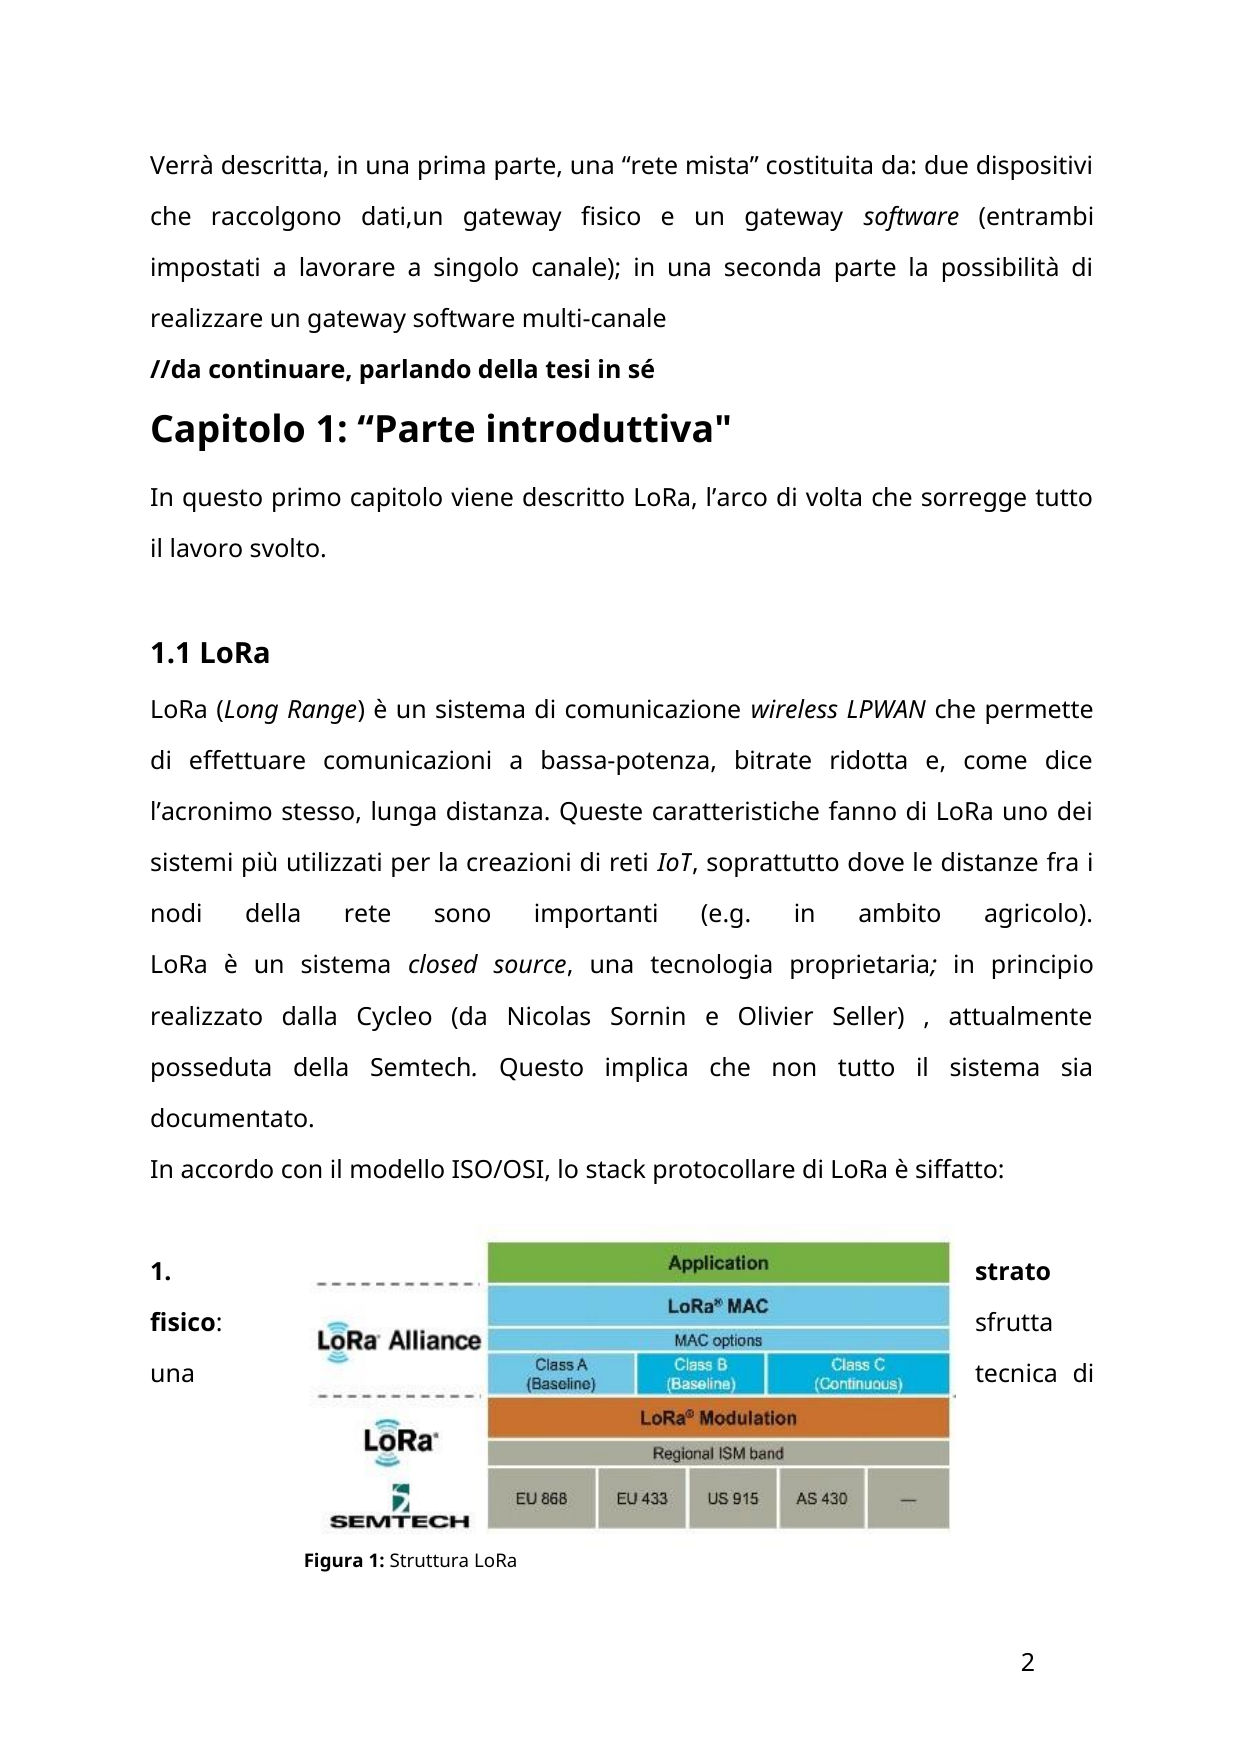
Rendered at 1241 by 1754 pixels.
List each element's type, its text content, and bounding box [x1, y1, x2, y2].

list strato fisico: sfrutta una tecnica di modulazione a spettro espanso derivata dalla tecnologia di chirp spread spectrum (tecnica che utilizza sinusoidi con frequenza variabile(chirp) linearmente a banda larga per codificare le informazioni) [150, 1253, 299, 1389]
text LoRa (Long Range) è un sistema di comunicazione wireless LPWAN che permette di effettuare comunicazioni a bassa-potenza, bitrate ridotta e, come dice l’acronimo stesso, lunga distanza. Queste caratteristiche fanno di LoRa uno dei sistemi più utilizzati per la creazioni di reti IoT, soprattutto dove le distanze fra i nodi della rete sono importanti (e.g. in ambito agricolo). LoRa è un sistema closed source, una tecnologia proprietaria; in principio realizzato dalla Cycleo (da Nicolas Sornin e Olivier Seller) , attualmente posseduta della Semtech. Questo implica che non tutto il sistema sia documentato. [150, 692, 1094, 1134]
list strato fisico: sfrutta una tecnica di modulazione a spettro espanso derivata dalla tecnologia di chirp spread spectrum (tecnica che utilizza sinusoidi con frequenza variabile(chirp) linearmente a banda larga per codificare le informazioni) [956, 1253, 1094, 1389]
text //da continuare, parlando della tesi in sé [150, 352, 1094, 386]
subtitle 1.1 LoRa [150, 632, 1094, 672]
text Capitolo 1: “Parte introduttiva" [150, 403, 1094, 454]
text Verrà descritta, in una prima parte, una “rete mista” costituita da: due dispositivi che raccolgono dati,un gateway fisico e un gateway software (entrambi impostati a lavorare a singolo canale); in una seconda parte la possibilità di realizzare un gateway software multi-canale [150, 148, 1094, 335]
picture [299, 1224, 956, 1549]
text In accordo con il modello ISO/OSI, lo stack protocollare di LoRa è siffatto: [150, 1151, 1094, 1185]
text In questo primo capitolo viene descritto LoRa, l’arco di volta che sorregge tutto il lavoro svolto. [150, 479, 1094, 564]
